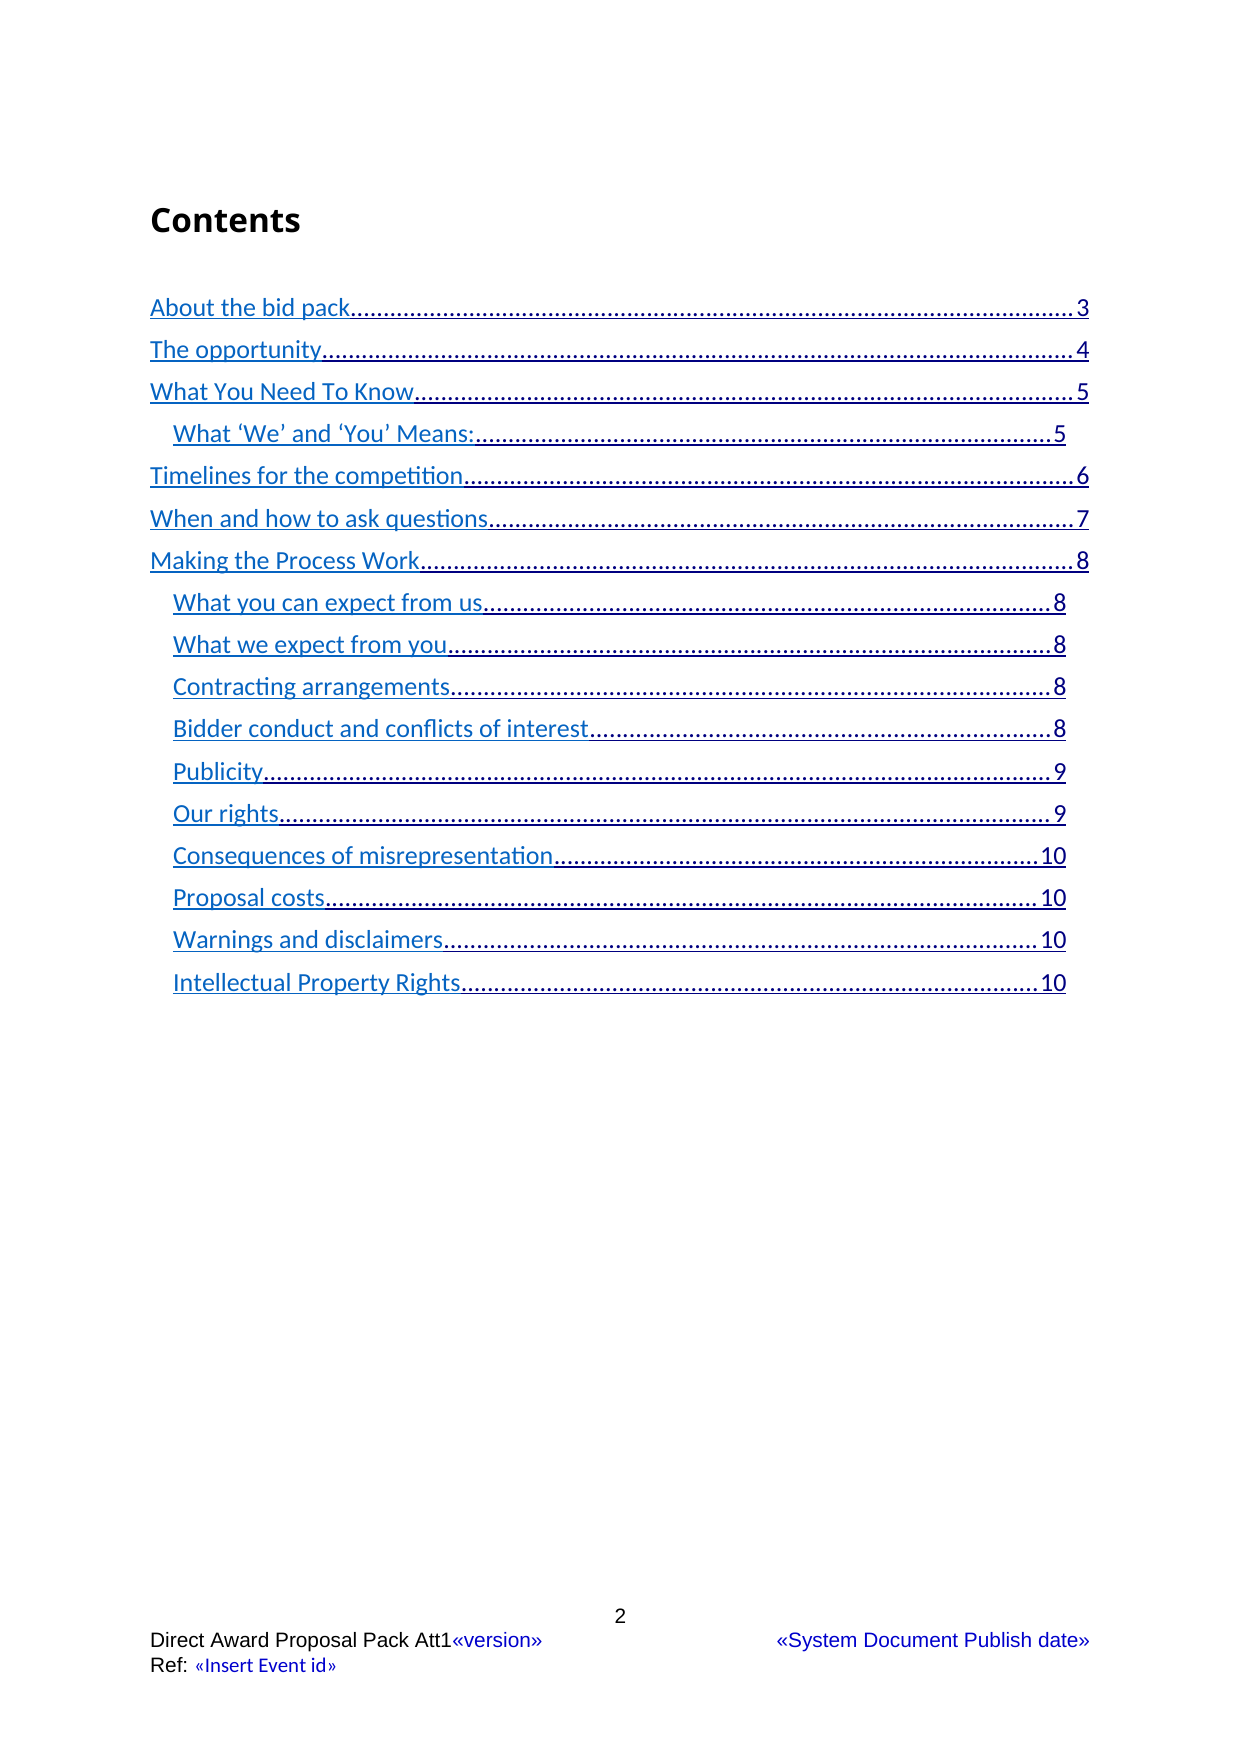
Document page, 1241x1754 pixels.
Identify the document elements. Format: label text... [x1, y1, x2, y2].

subtitle Contents [150, 197, 1090, 242]
text Our rights 9 [173, 797, 1090, 829]
text Making the Process Work 8 [150, 544, 1090, 576]
text What You Need To Know 5 [150, 375, 1090, 407]
text What we expect from you 8 [173, 628, 1090, 660]
text Consequences of misrepresentation 10 [173, 839, 1090, 871]
text About the bid pack 3 [150, 291, 1090, 322]
text Proposal costs 10 [173, 881, 1090, 913]
text What ‘We’ and ‘You’ Means: 5 [173, 417, 1090, 449]
text Contracting arrangements 8 [173, 670, 1090, 702]
text Bidder conduct and conflicts of interest 8 [173, 713, 1090, 744]
text The opportunity 4 [150, 333, 1090, 365]
text Warnings and disclaimers 10 [173, 923, 1090, 955]
text Publicity 9 [173, 755, 1090, 787]
text Intellectual Property Rights 10 [173, 966, 1090, 997]
text What you can expect from us 8 [173, 586, 1090, 618]
text When and how to ask questions 7 [150, 502, 1090, 533]
text Timelines for the competition 6 [150, 459, 1090, 491]
